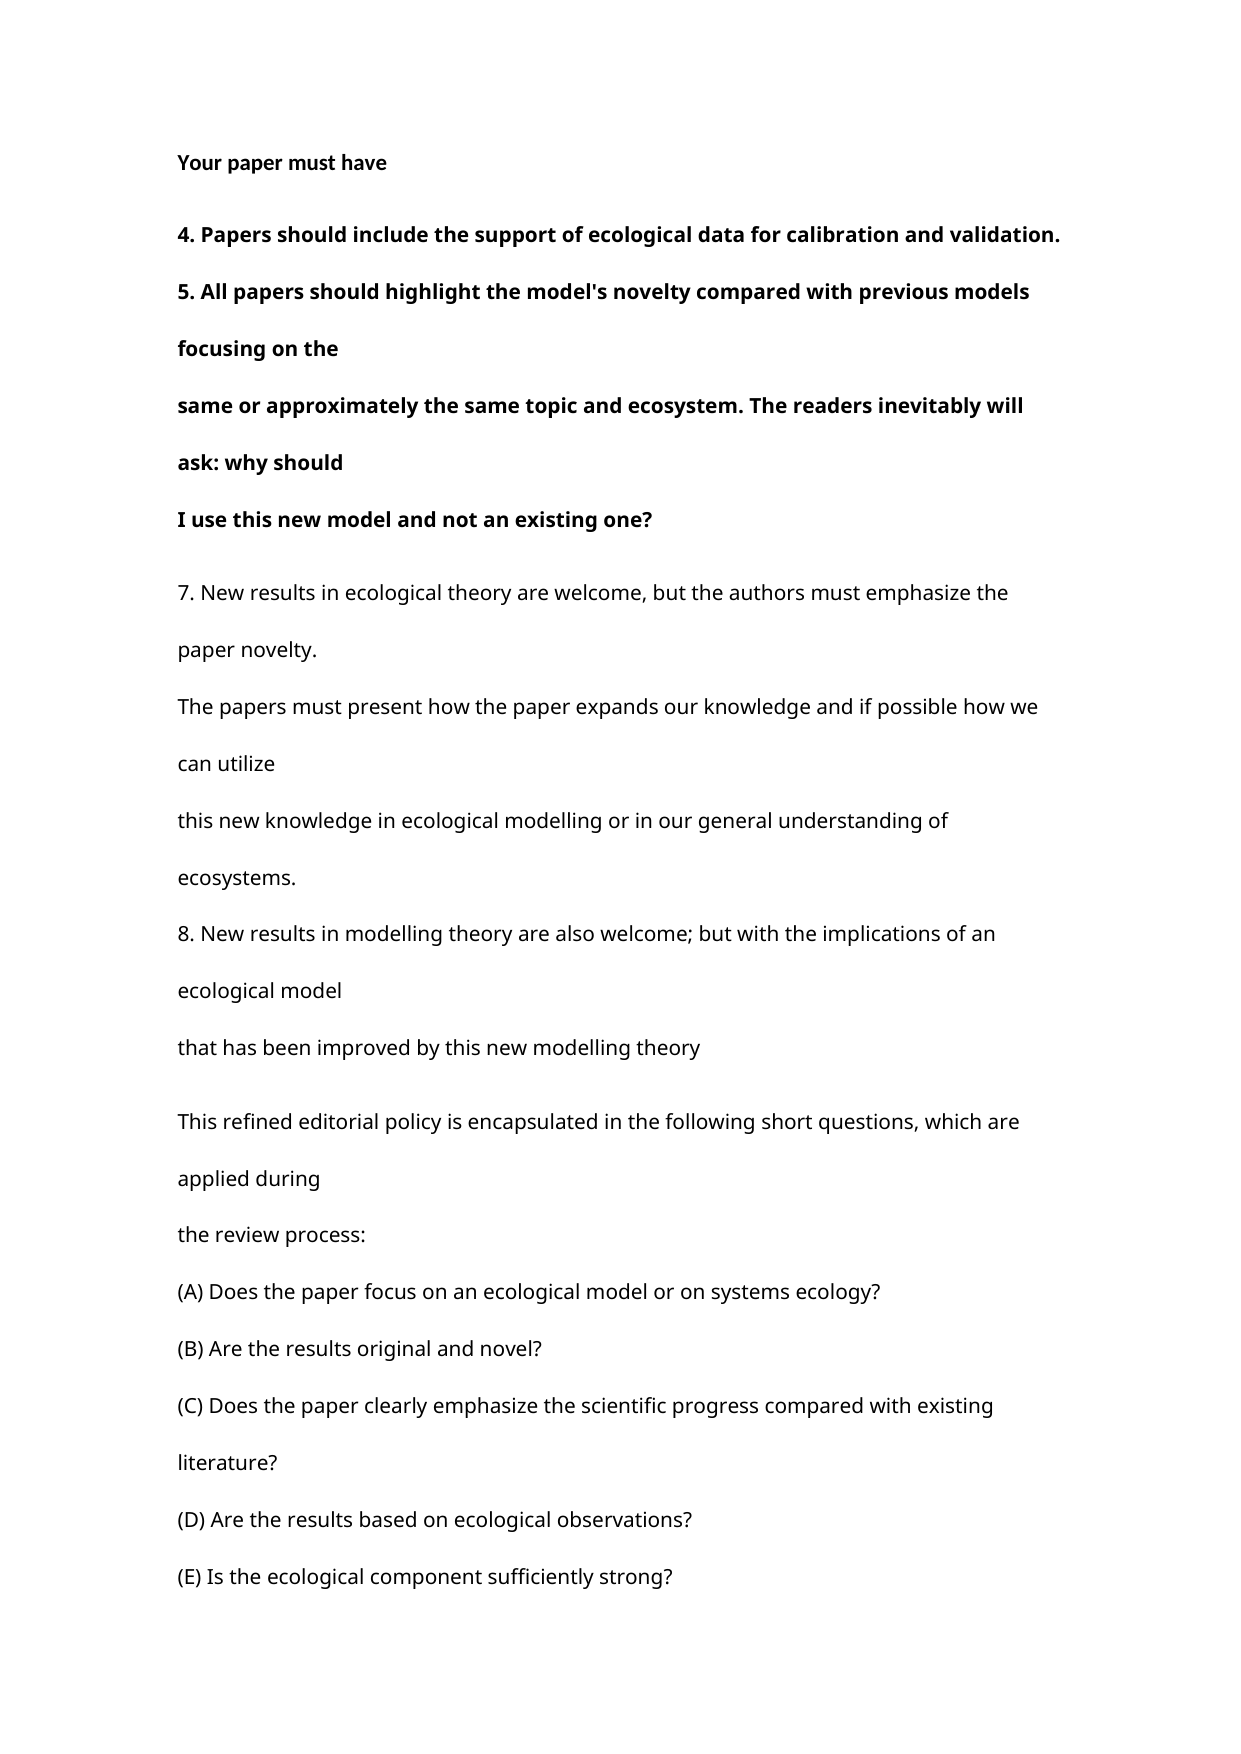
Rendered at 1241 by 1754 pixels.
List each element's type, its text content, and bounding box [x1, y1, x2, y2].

text This refined editorial policy is encapsulated in the following short questions, which are applied during the review process: (A) Does the paper focus on an ecological model or on systems ecology? (B) Are the results original and novel? (C) Does the paper clearly emphasize the scientific progress compared with existing literature? (D) Are the results based on ecological observations? (E) Is the ecological component sufficiently strong? [177, 1107, 1063, 1590]
text Your paper must have [177, 148, 1063, 176]
text 4. Papers should include the support of ecological data for calibration and validation. 5. All papers should highlight the model's novelty compared with previous models focusing on the same or approximately the same topic and ecosystem. The readers inevitably will ask: why should I use this new model and not an existing one? [177, 220, 1063, 533]
text 7. New results in ecological theory are welcome, but the authors must emphasize the paper novelty. The papers must present how the paper expands our knowledge and if possible how we can utilize this new knowledge in ecological modelling or in our general understanding of ecosystems. 8. New results in modelling theory are also welcome; but with the implications of an ecological model that has been improved by this new modelling theory [177, 578, 1063, 1062]
